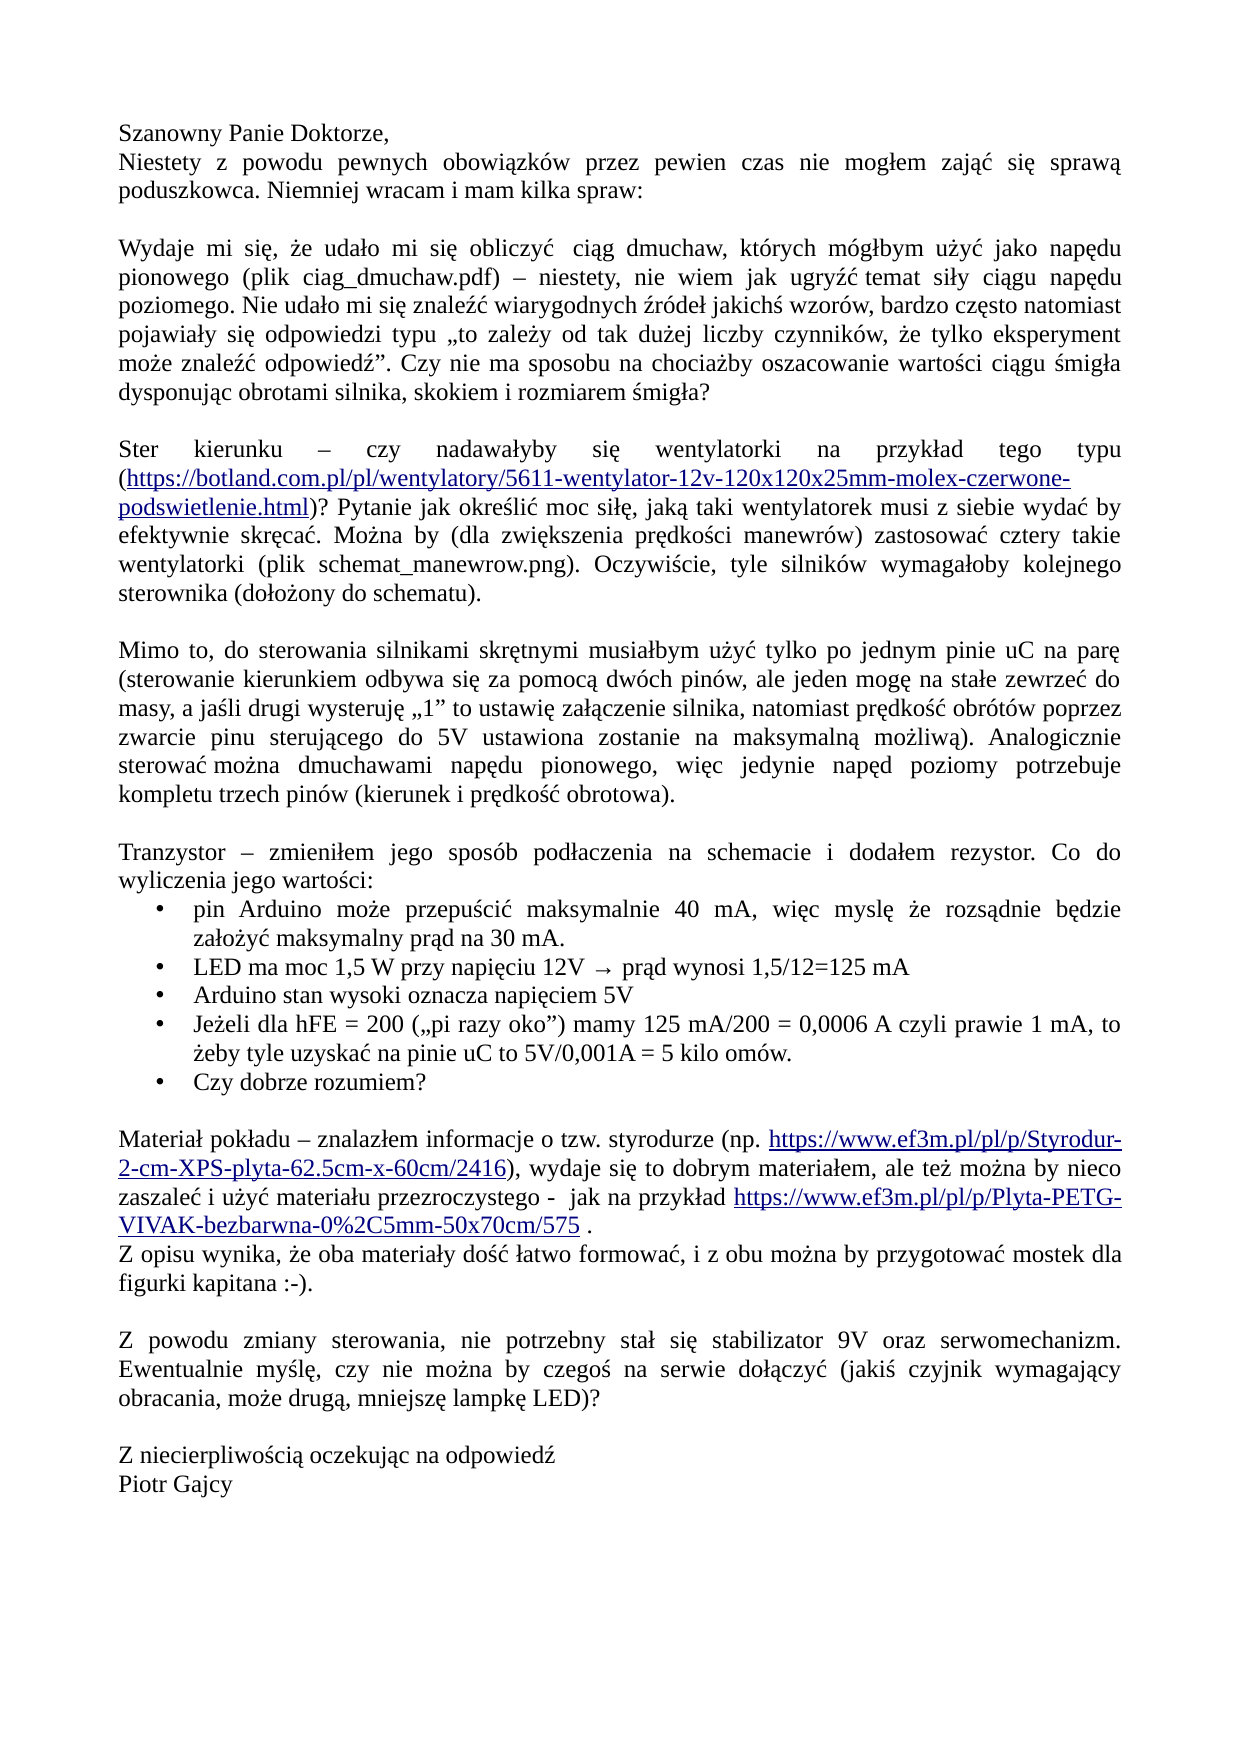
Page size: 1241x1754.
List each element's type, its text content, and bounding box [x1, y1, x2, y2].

text Z powodu zmiany sterowania, nie potrzebny stał się stabilizator 9V oraz serwomechanizm. Ewentualnie myślę, czy nie można by czegoś na serwie dołączyć (jakiś czyjnik wymagający obracania, może drugą, mniejszę lampkę LED)? [118, 1326, 1122, 1412]
text Tranzystor – zmieniłem jego sposób podłaczenia na schemacie i dodałem rezystor. Co do wyliczenia jego wartości: [118, 837, 1122, 894]
list LED ma moc 1,5 W przy napięciu 12V → prąd wynosi 1,5/12=125 mA [156, 952, 1122, 981]
text Materiał pokładu – znalazłem informacje o tzw. styrodurze (np. https://www.ef3m.pl/pl/p/Styrodur-2-cm-XPS-plyta-62.5cm-x-60cm/2416), wydaje się to dobrym materiałem, ale też można by nieco zaszaleć i użyć materiału przezroczystego - jak na przykład https://www.ef3m.pl/pl/p/Plyta-PETG-VIVAK-bezbarwna-0%2C5mm-50x70cm/575 . [118, 1124, 1122, 1239]
text Szanowny Panie Doktorze, [118, 118, 1122, 147]
list Czy dobrze rozumiem? [156, 1067, 1122, 1096]
text Mimo to, do sterowania silnikami skrętnymi musiałbym użyć tylko po jednym pinie uC na parę (sterowanie kierunkiem odbywa się za pomocą dwóch pinów, ale jeden mogę na stałe zewrzeć do masy, a jaśli drugi wysteruję „1” to ustawię załączenie silnika, natomiast prędkość obrótów poprzez zwarcie pinu sterującego do 5V ustawiona zostanie na maksymalną możliwą). Analogicznie sterować można dmuchawami napędu pionowego, więc jedynie napęd poziomy potrzebuje kompletu trzech pinów (kierunek i prędkość obrotowa). [118, 636, 1122, 808]
text Z opisu wynika, że oba materiały dość łatwo formować, i z obu można by przygotować mostek dla figurki kapitana :-). [118, 1239, 1122, 1297]
text Niestety z powodu pewnych obowiązków przez pewien czas nie mogłem zająć się sprawą poduszkowca. Niemniej wracam i mam kilka spraw: [118, 147, 1122, 204]
text Ster kierunku – czy nadawałyby się wentylatorki na przykład tego typu (https://botland.com.pl/pl/wentylatory/5611-wentylator-12v-120x120x25mm-molex-czerwone-podswietlenie.html)? Pytanie jak określić moc siłę, jaką taki wentylatorek musi z siebie wydać by efektywnie skręcać. Można by (dla zwiększenia prędkości manewrów) zastosować cztery takie wentylatorki (plik schemat_manewrow.png). Oczywiście, tyle silników wymagałoby kolejnego sterownika (dołożony do schematu). [118, 434, 1122, 607]
text Wydaje mi się, że udało mi się obliczyć ciąg dmuchaw, których mógłbym użyć jako napędu pionowego (plik ciag_dmuchaw.pdf) – niestety, nie wiem jak ugryźć temat siły ciągu napędu poziomego. Nie udało mi się znaleźć wiarygodnych źródeł jakichś wzorów, bardzo często natomiast pojawiały się odpowiedzi typu „to zależy od tak dużej liczby czynników, że tylko eksperyment może znaleźć odpowiedź”. Czy nie ma sposobu na chociażby oszacowanie wartości ciągu śmigła dysponując obrotami silnika, skokiem i rozmiarem śmigła? [118, 233, 1122, 406]
list Jeżeli dla hFE = 200 („pi razy oko”) mamy 125 mA/200 = 0,0006 A czyli prawie 1 mA, to żeby tyle uzyskać na pinie uC to 5V/0,001A = 5 kilo omów. [156, 1009, 1122, 1067]
text Piotr Gajcy [118, 1469, 1122, 1498]
text Z niecierpliwością oczekując na odpowiedź [118, 1441, 1122, 1469]
list Arduino stan wysoki oznacza napięciem 5V [156, 981, 1122, 1009]
list pin Arduino może przepuścić maksymalnie 40 mA, więc myslę że rozsądnie będzie założyć maksymalny prąd na 30 mA. [156, 894, 1122, 952]
